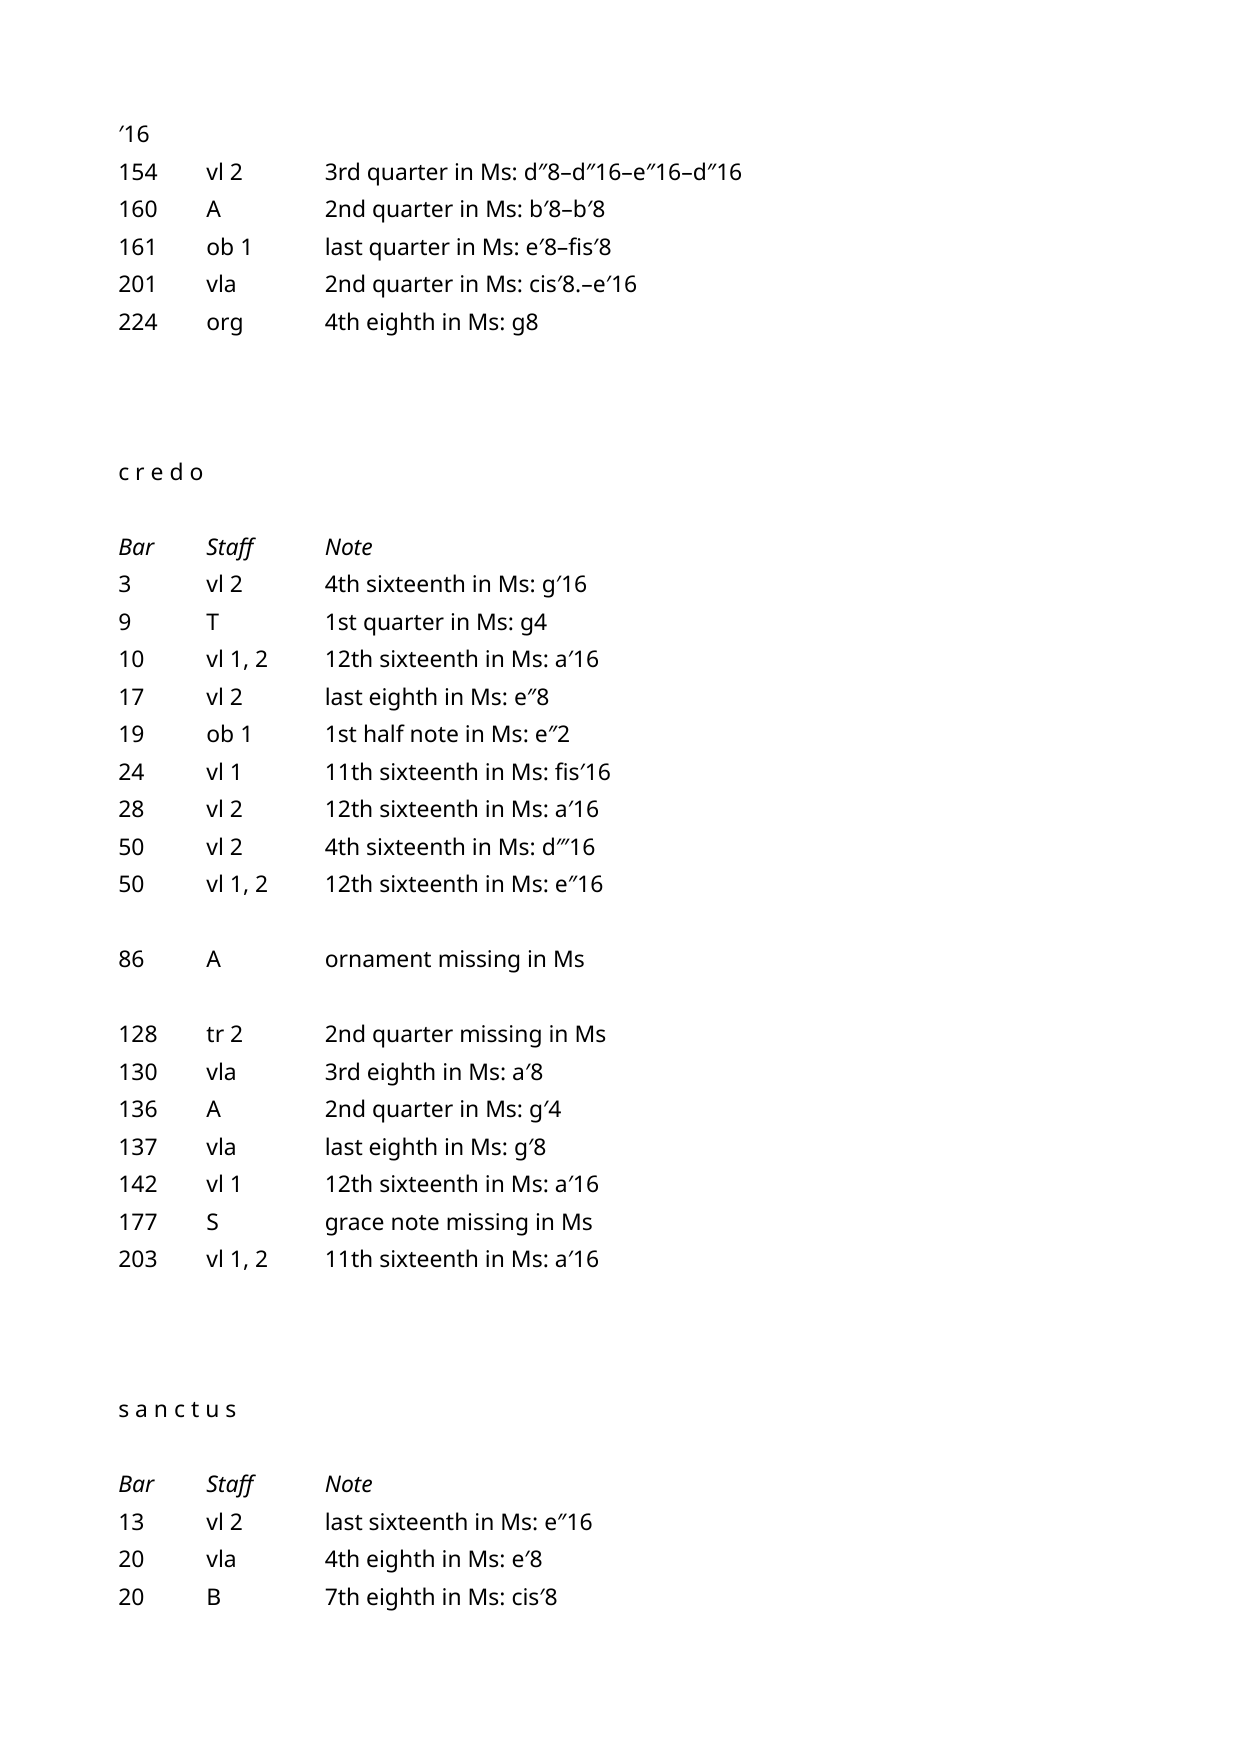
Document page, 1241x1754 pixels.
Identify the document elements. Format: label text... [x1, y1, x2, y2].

text ′16 154 vl 2 3rd quarter in Ms: d″8–d″16–e″16–d″16 160 A 2nd quarter in Ms: b′8–b′8 161 ob 1 last quarter in Ms: e′8–fis′8 201 vla 2nd quarter in Ms: cis′8.–e′16 224 org 4th eighth in Ms: g8 [118, 118, 1004, 374]
text s a n c t u s [118, 1393, 1004, 1424]
text Bar Staff Note 13 vl 2 last sixteenth in Ms: e″16 20 vla 4th eighth in Ms: e′8 20 B 7th eighth in Ms: cis′8 [118, 1468, 1004, 1612]
text Bar Staff Note 3 vl 2 4th sixteenth in Ms: g′16 9 T 1st quarter in Ms: g4 10 vl 1, 2 12th sixteenth in Ms: a′16 17 vl 2 last eighth in Ms: e″8 19 ob 1 1st half note in Ms: e″2 24 vl 1 11th sixteenth in Ms: fis′16 28 vl 2 12th sixteenth in Ms: a′16 50 vl 2 4th sixteenth in Ms: d‴16 50 vl 1, 2 12th sixteenth in Ms: e″16 86 A ornament missing in Ms 128 tr 2 2nd quarter missing in Ms 130 vla 3rd eighth in Ms: a′8 136 A 2nd quarter in Ms: g′4 137 vla last eighth in Ms: g′8 142 vl 1 12th sixteenth in Ms: a′16 177 S grace note missing in Ms 203 vl 1, 2 11th sixteenth in Ms: a′16 [118, 531, 1004, 1274]
text c r e d o [118, 456, 1004, 487]
